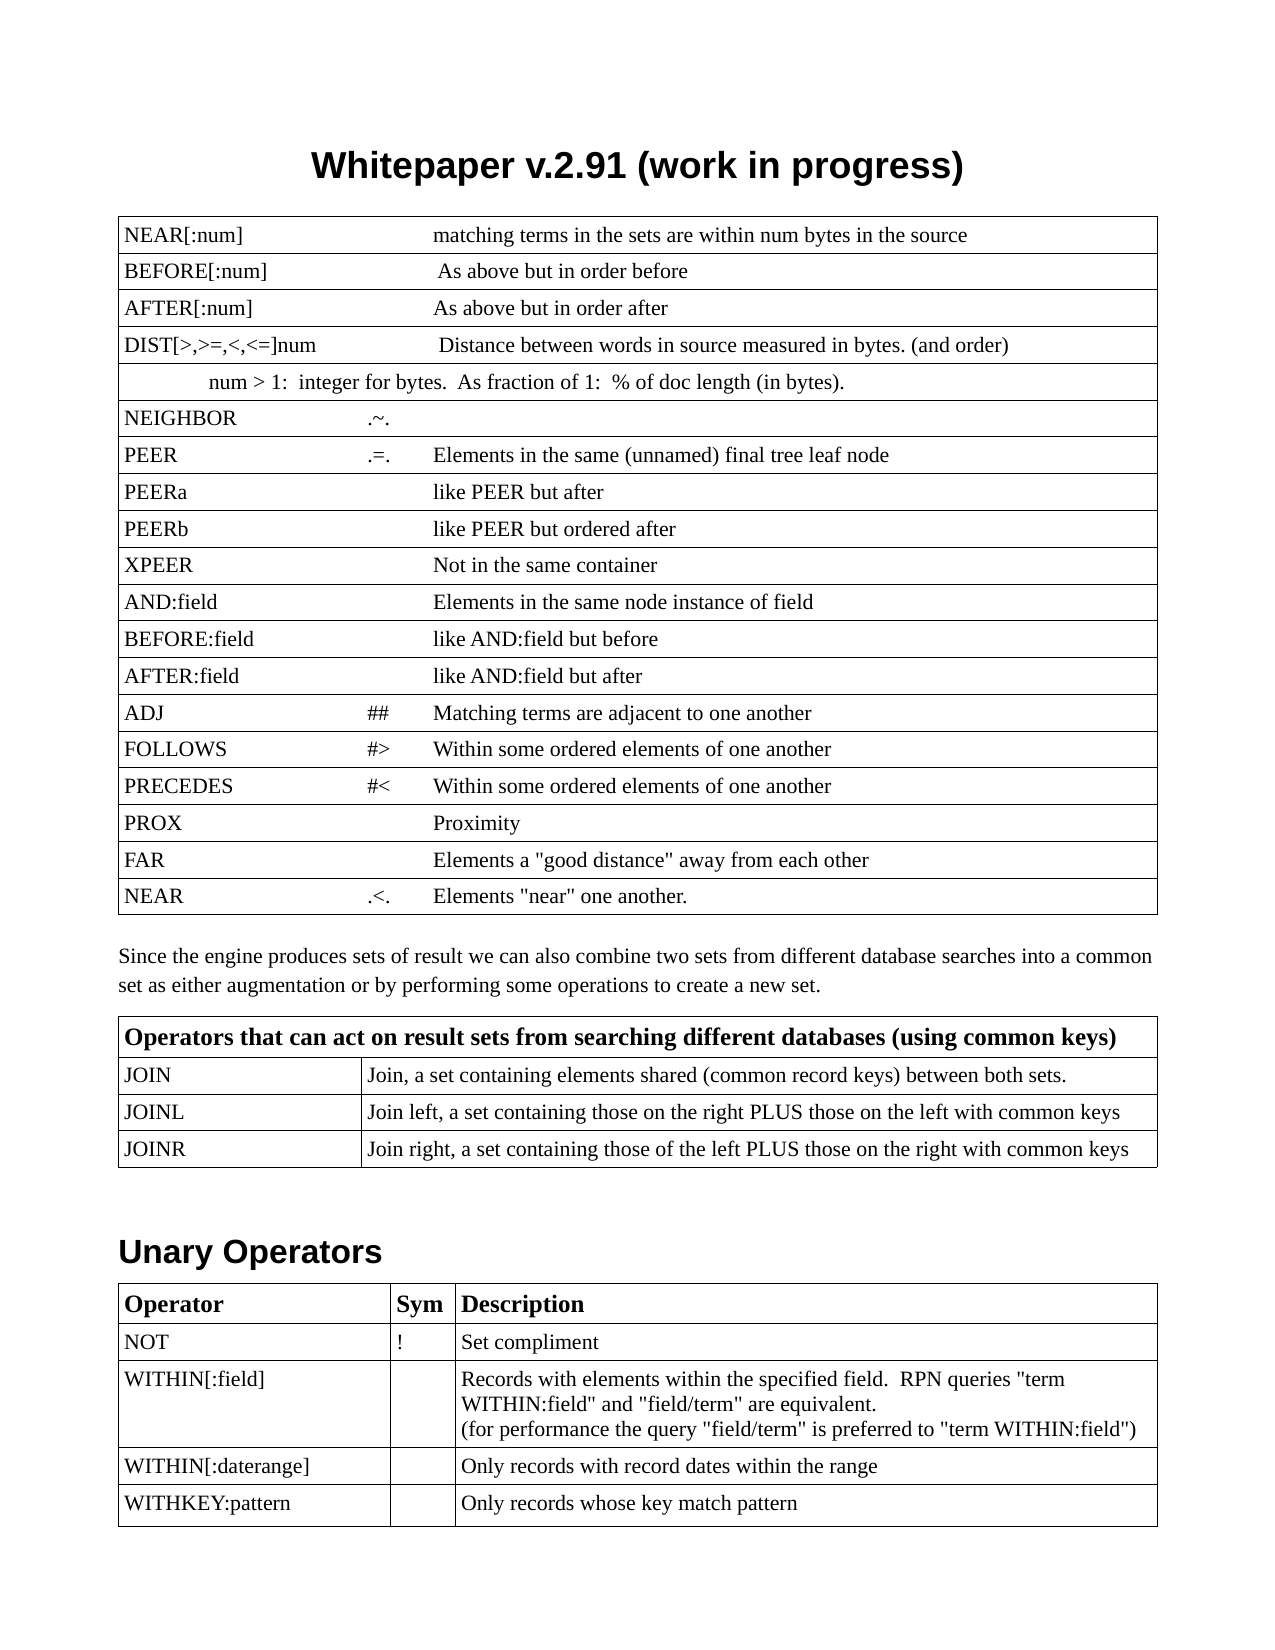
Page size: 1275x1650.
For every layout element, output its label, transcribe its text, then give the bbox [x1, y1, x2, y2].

table_cell Elements in the same (unnamed) final tree leaf node [427, 437, 1157, 473]
table_cell [361, 805, 427, 841]
table_cell NOT [119, 1324, 390, 1360]
table_cell NEAR[:num] [119, 217, 361, 252]
table_cell [427, 401, 1157, 436]
table_header Operators that can act on result sets from searching different databases (using common keys) [119, 1017, 1157, 1057]
table_cell Records with elements within the specified field. RPN queries "term WITHIN:field" and "field/term" are equivalent. (for performance the query "field/term" is preferred to "term WITHIN:field") [456, 1361, 1157, 1447]
table_cell ADJ [119, 695, 361, 731]
table_cell [361, 658, 427, 694]
table_cell [361, 548, 427, 583]
table_cell DIST[>,>=,<,<=]num [119, 327, 361, 363]
table_cell Matching terms are adjacent to one another [427, 695, 1157, 731]
table_cell [361, 585, 427, 620]
table_cell PRECEDES [119, 768, 361, 804]
table_header Description [456, 1284, 1157, 1323]
table_cell AND:field [119, 585, 361, 620]
table_cell NEIGHBOR [119, 401, 361, 436]
table_cell [936, 364, 1157, 399]
table_cell PROX [119, 805, 361, 841]
table_cell Distance between words in source measured in bytes. (and order) [427, 327, 1157, 363]
table_cell like AND:field but after [427, 658, 1157, 694]
table_cell AFTER[:num] [119, 290, 361, 326]
table_cell FAR [119, 842, 361, 878]
subtitle Unary Operators [118, 1232, 1157, 1271]
table_cell matching terms in the sets are within num bytes in the source [427, 217, 1157, 252]
table_cell BEFORE:field [119, 621, 361, 657]
table_cell As above but in order after [427, 290, 1157, 326]
table_cell ! [391, 1324, 455, 1360]
text Since the engine produces sets of result we can also combine two sets from different database searches into a common set as either augmentation or by performing some operations to create a new set. [118, 943, 1157, 998]
table_cell [361, 474, 427, 510]
table_cell like PEER but after [427, 474, 1157, 510]
table_cell #> [361, 732, 427, 767]
table_cell .=. [361, 437, 427, 473]
table_cell [361, 621, 427, 657]
table_cell XPEER [119, 548, 361, 583]
table_header Sym [391, 1284, 455, 1323]
table_cell #< [361, 768, 427, 804]
table_cell PEERa [119, 474, 361, 510]
table_cell Set compliment [456, 1324, 1157, 1360]
table_cell [361, 290, 427, 326]
table_cell JOINR [119, 1131, 361, 1167]
table_cell .~. [361, 401, 427, 436]
table_cell Join left, a set containing those on the right PLUS those on the left with common keys [362, 1095, 1157, 1130]
table_cell Elements in the same node instance of field [427, 585, 1157, 620]
table_cell JOINL [119, 1095, 361, 1130]
table_cell PEER [119, 437, 361, 473]
table_cell [361, 511, 427, 547]
table_cell [361, 842, 427, 878]
table_cell [361, 327, 427, 363]
table_cell NEAR [119, 879, 361, 914]
table_cell Within some ordered elements of one another [427, 768, 1157, 804]
table_cell WITHIN[:field] [119, 1361, 390, 1447]
table_cell [391, 1361, 455, 1447]
table_cell [361, 217, 427, 252]
table_cell Within some ordered elements of one another [427, 732, 1157, 767]
table_cell WITHKEY:pattern [119, 1485, 390, 1526]
table_cell [391, 1485, 455, 1526]
table_cell Only records whose key match pattern [456, 1485, 1157, 1526]
table_cell WITHIN[:daterange] [119, 1448, 390, 1484]
table_cell Join, a set containing elements shared (common record keys) between both sets. [362, 1058, 1157, 1093]
table_cell Elements a "good distance" away from each other [427, 842, 1157, 878]
table_cell Only records with record dates within the range [456, 1448, 1157, 1484]
table_cell BEFORE[:num] [119, 254, 361, 289]
table_cell num > 1: integer for bytes. As fraction of 1: % of doc length (in bytes). [119, 364, 936, 399]
table_cell PEERb [119, 511, 361, 547]
table_cell JOIN [119, 1058, 361, 1093]
table_cell [391, 1448, 455, 1484]
table_cell Join right, a set containing those of the left PLUS those on the right with common keys [362, 1131, 1157, 1167]
table_cell ## [361, 695, 427, 731]
table_cell As above but in order before [427, 254, 1157, 289]
table_cell Proximity [427, 805, 1157, 841]
table_cell AFTER:field [119, 658, 361, 694]
table_cell FOLLOWS [119, 732, 361, 767]
table_header Operator [119, 1284, 390, 1323]
table_cell like AND:field but before [427, 621, 1157, 657]
table_cell .<. [361, 879, 427, 914]
table_cell like PEER but ordered after [427, 511, 1157, 547]
table_cell [361, 254, 427, 289]
table_cell Elements "near" one another. [427, 879, 1157, 914]
table_cell Not in the same container [427, 548, 1157, 583]
